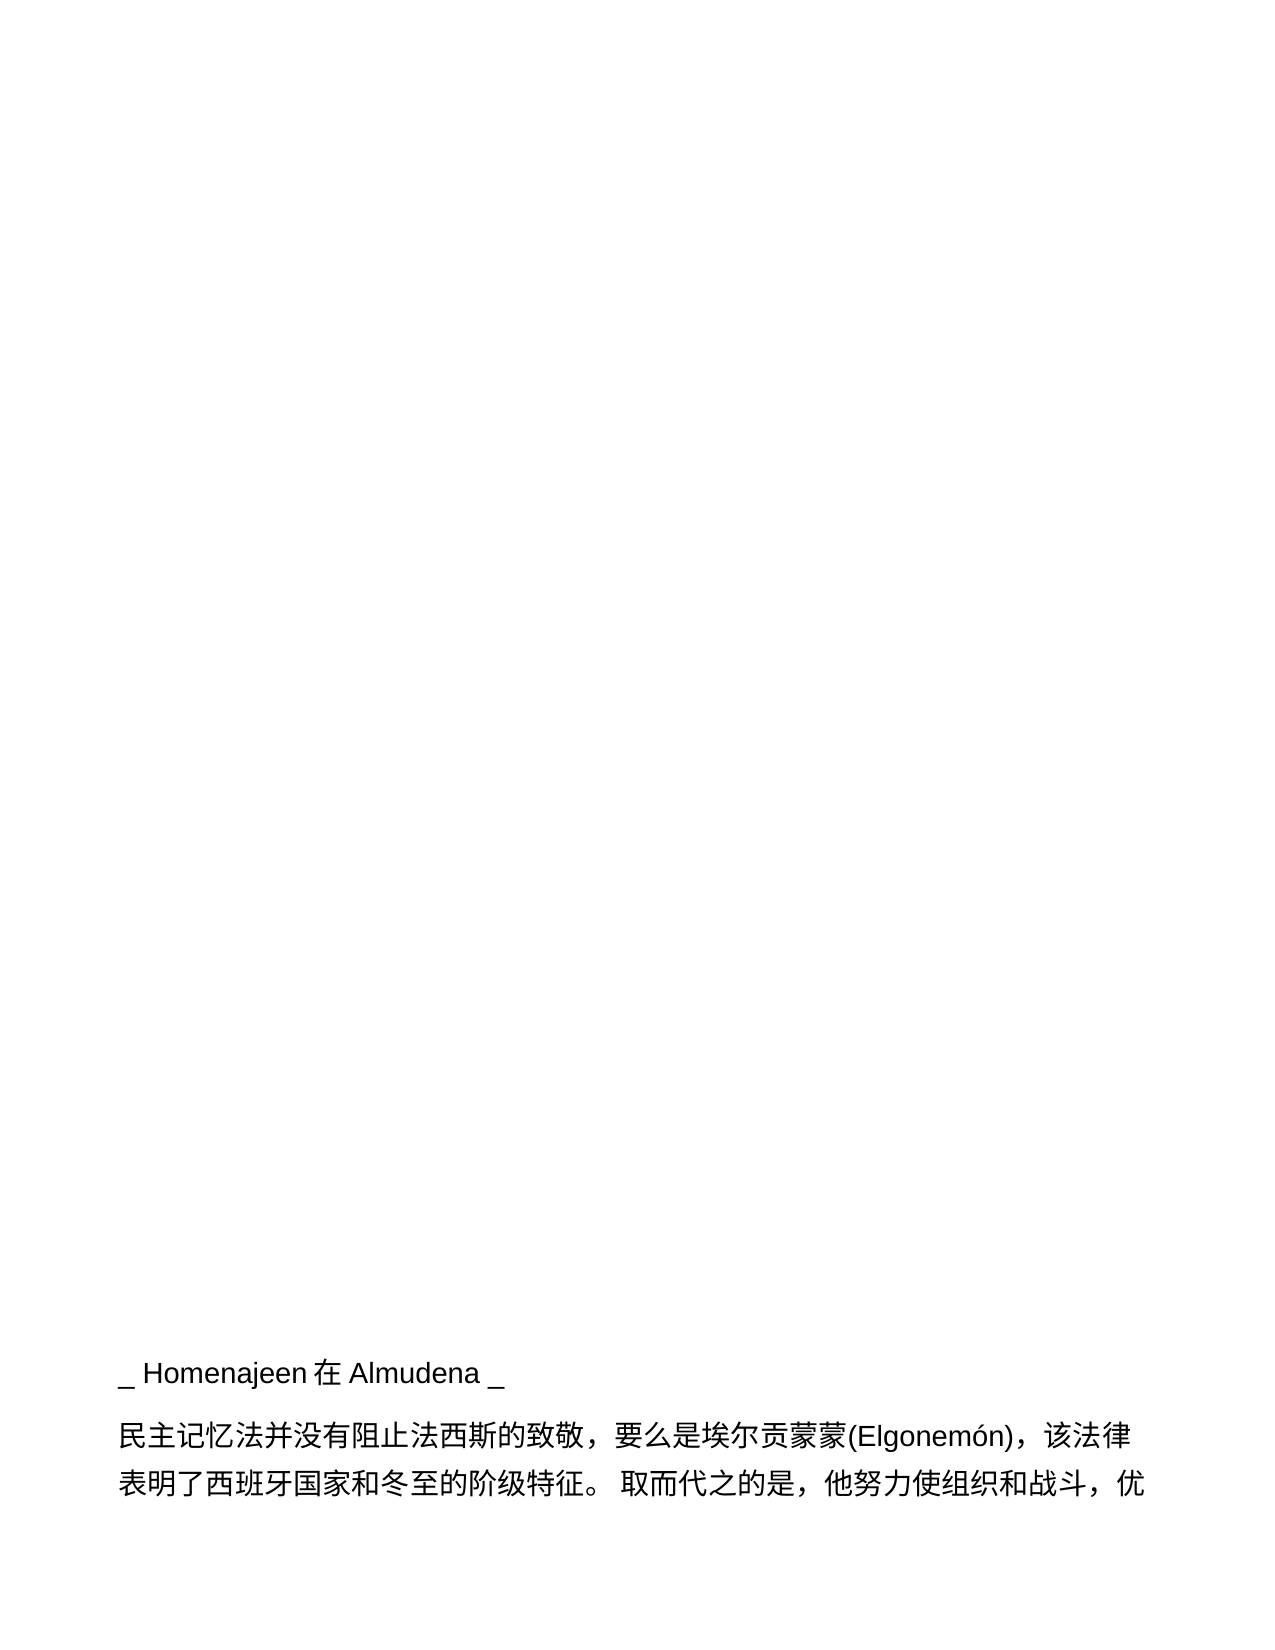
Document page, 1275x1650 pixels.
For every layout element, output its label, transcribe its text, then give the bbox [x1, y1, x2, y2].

text _ Homenajeen在Almudena _ [118, 118, 1157, 1392]
text 民主记忆法并没有阻止法西斯的致敬，要么是埃尔贡蒙蒙(Elgonemón)，该法律表明了西班牙国家和冬至的阶级特征。 取而代之的是，他努力使组织和战斗，优 [118, 1412, 1157, 1503]
